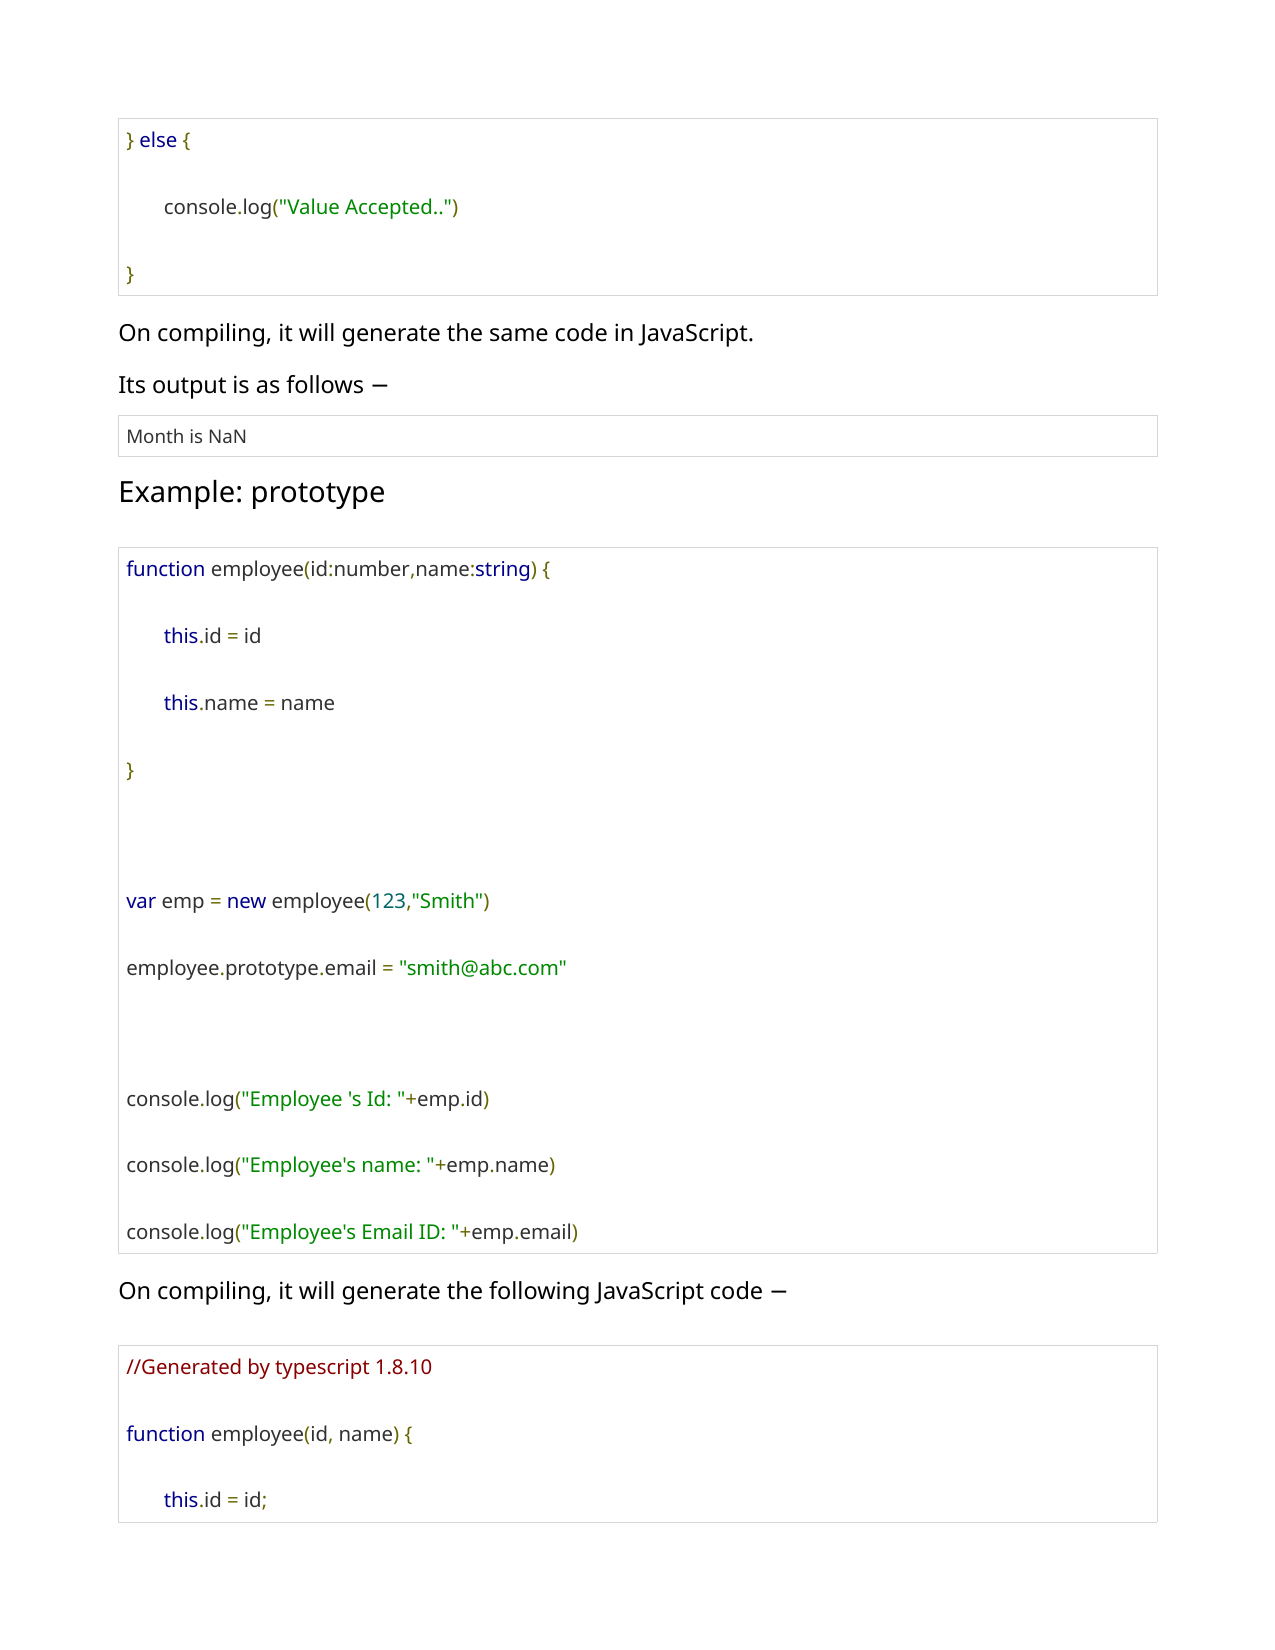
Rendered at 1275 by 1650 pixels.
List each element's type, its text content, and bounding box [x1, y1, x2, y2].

text console.log("Employee's name: "+emp.name) [119, 1143, 1157, 1179]
text Its output is as follows − [118, 363, 1157, 401]
text On compiling, it will generate the following JavaScript code − [118, 1269, 1157, 1306]
text console.log("Employee 's Id: "+emp.id) [119, 1076, 1157, 1112]
text this.id = id; [119, 1478, 1157, 1522]
text } [119, 748, 1157, 783]
text function employee(id, name) { [119, 1411, 1157, 1447]
text function employee(id:number,name:string) { [119, 548, 1157, 582]
text var emp = new employee(123,"Smith") [119, 879, 1157, 914]
text console.log("Value Accepted..") [119, 185, 1157, 221]
text employee.prototype.email = "smith@abc.com" [119, 945, 1157, 981]
text } else { [119, 119, 1157, 154]
text this.id = id [119, 614, 1157, 649]
text //Generated by typescript 1.8.10 [119, 1346, 1157, 1380]
text } [119, 252, 1157, 295]
subtitle Example: prototype [118, 471, 1157, 511]
text this.name = name [119, 681, 1157, 717]
text On compiling, it will generate the same code in JavaScript. [118, 311, 1157, 349]
text Month is NaN [119, 416, 1157, 456]
text console.log("Employee's Email ID: "+emp.email) [119, 1210, 1157, 1253]
